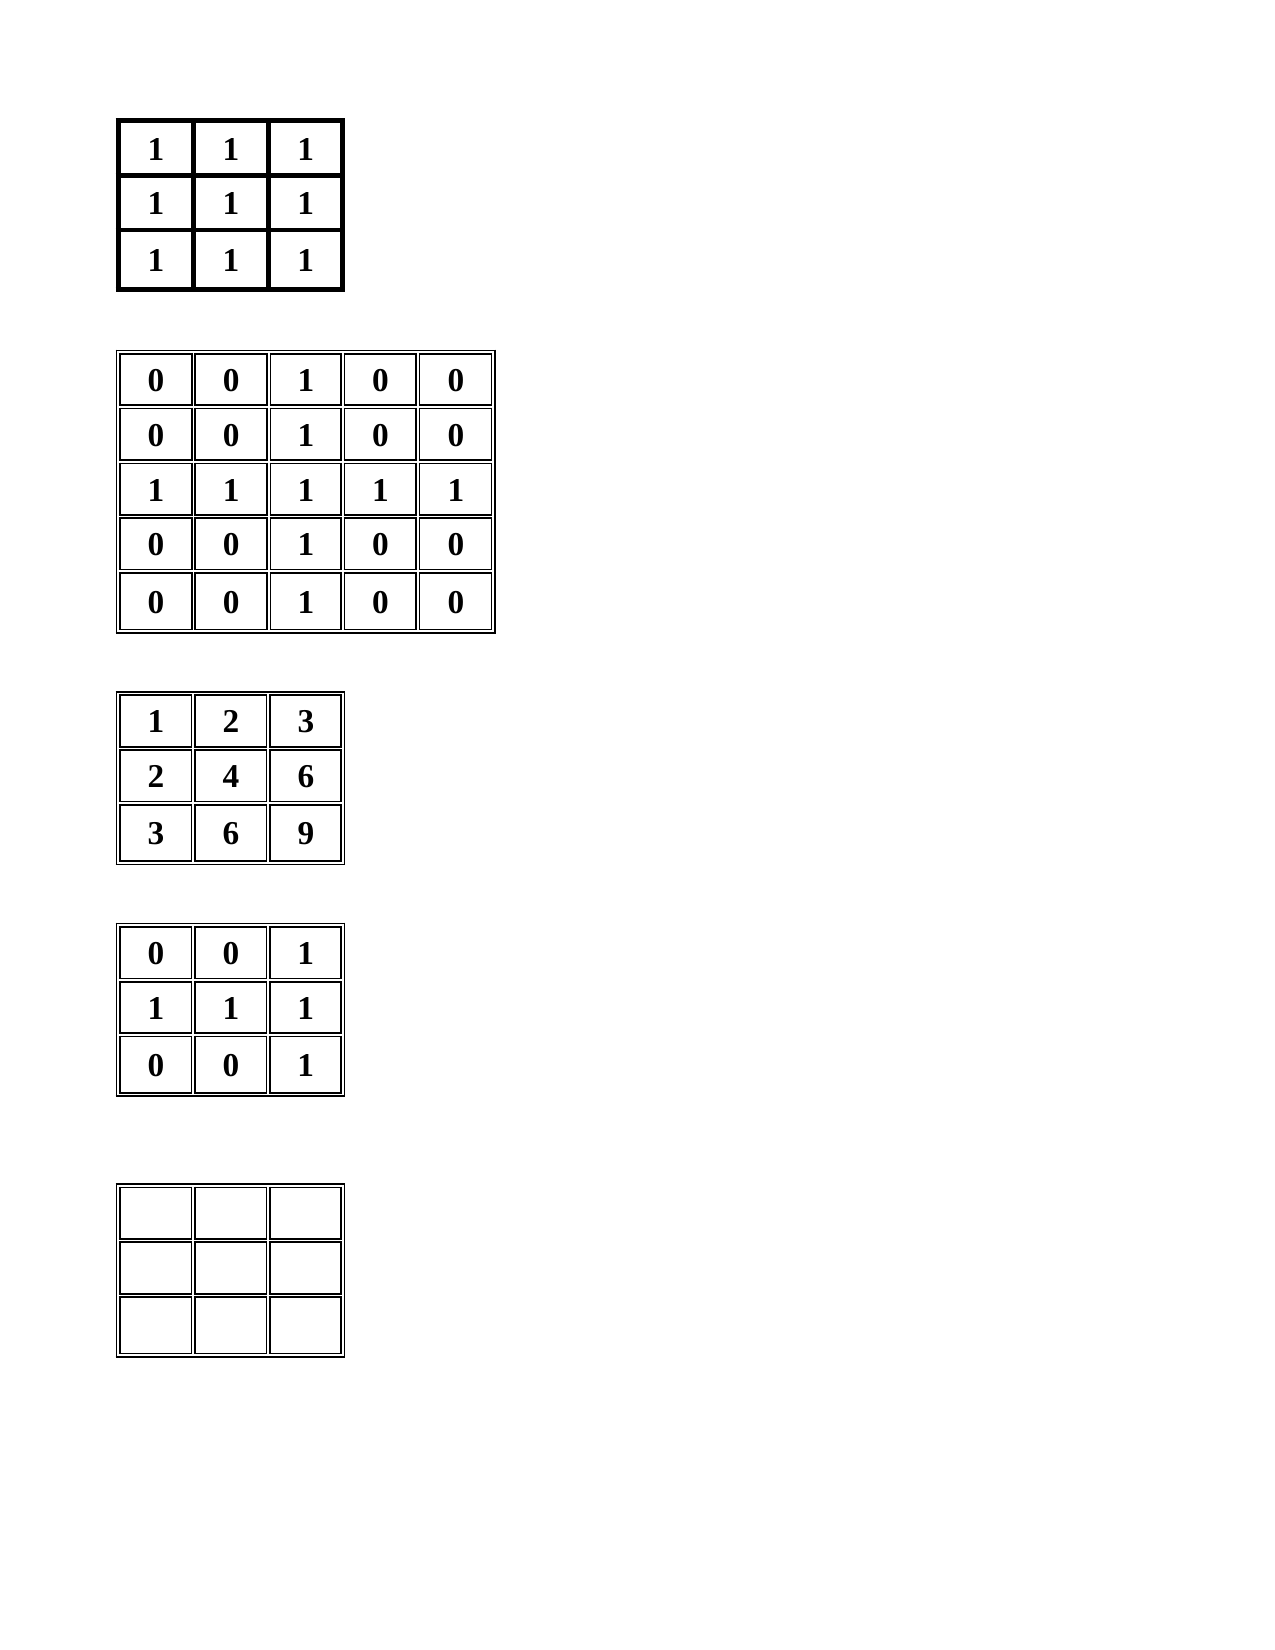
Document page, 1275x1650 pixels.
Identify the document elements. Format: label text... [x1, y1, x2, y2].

table_cell 1 [271, 1037, 340, 1092]
table_cell 1 [271, 519, 340, 569]
table_header [271, 1188, 340, 1238]
table_cell 0 [420, 574, 491, 628]
table_header 1 [271, 123, 340, 173]
table_cell 1 [121, 178, 191, 227]
table_cell 1 [121, 464, 191, 514]
table_cell [121, 1298, 191, 1352]
table_header 0 [121, 355, 191, 404]
table_cell 0 [121, 1037, 191, 1092]
table_cell 1 [121, 983, 191, 1032]
table_cell 1 [196, 232, 266, 287]
table_cell 1 [345, 464, 415, 514]
table_cell 1 [196, 983, 266, 1032]
table_cell 0 [345, 519, 415, 569]
table_header [121, 1188, 191, 1238]
table_cell 6 [196, 806, 266, 860]
table_cell [121, 1243, 191, 1293]
table_cell 0 [121, 409, 191, 459]
table_cell 0 [345, 409, 415, 459]
table_cell [271, 1298, 340, 1352]
table_cell 0 [121, 519, 191, 569]
table_cell 1 [271, 178, 340, 227]
table_cell 4 [196, 751, 266, 801]
table_cell [196, 1243, 266, 1293]
table_cell 0 [196, 409, 266, 459]
table_cell 0 [345, 574, 415, 628]
table_cell 1 [196, 464, 266, 514]
table_cell 0 [420, 519, 491, 569]
table_cell 0 [196, 519, 266, 569]
table_cell 1 [121, 232, 191, 287]
table_cell 0 [196, 1037, 266, 1092]
table_header 3 [271, 696, 340, 746]
table_cell [196, 1298, 266, 1352]
table_cell 1 [271, 409, 340, 459]
table_header 1 [121, 696, 191, 746]
table_cell 6 [271, 751, 340, 801]
table_header 0 [196, 928, 266, 977]
table_header 1 [271, 355, 340, 404]
table_cell 1 [271, 574, 340, 628]
table_cell 2 [121, 751, 191, 801]
table_cell 1 [271, 232, 340, 287]
table_cell 0 [121, 574, 191, 628]
table_header 2 [196, 696, 266, 746]
table_header 1 [121, 123, 191, 173]
table_header [196, 1188, 266, 1238]
table_cell [271, 1243, 340, 1293]
table_header 0 [121, 928, 191, 977]
table_cell 1 [420, 464, 491, 514]
table_cell 9 [271, 806, 340, 860]
table_header 1 [196, 123, 266, 173]
table_cell 0 [196, 574, 266, 628]
table_cell 0 [420, 409, 491, 459]
table_header 0 [345, 355, 415, 404]
table_cell 1 [271, 464, 340, 514]
table_cell 1 [271, 983, 340, 1032]
table_header 1 [271, 928, 340, 977]
table_cell 3 [121, 806, 191, 860]
table_header 0 [196, 355, 266, 404]
table_cell 1 [196, 178, 266, 227]
table_header 0 [420, 355, 491, 404]
